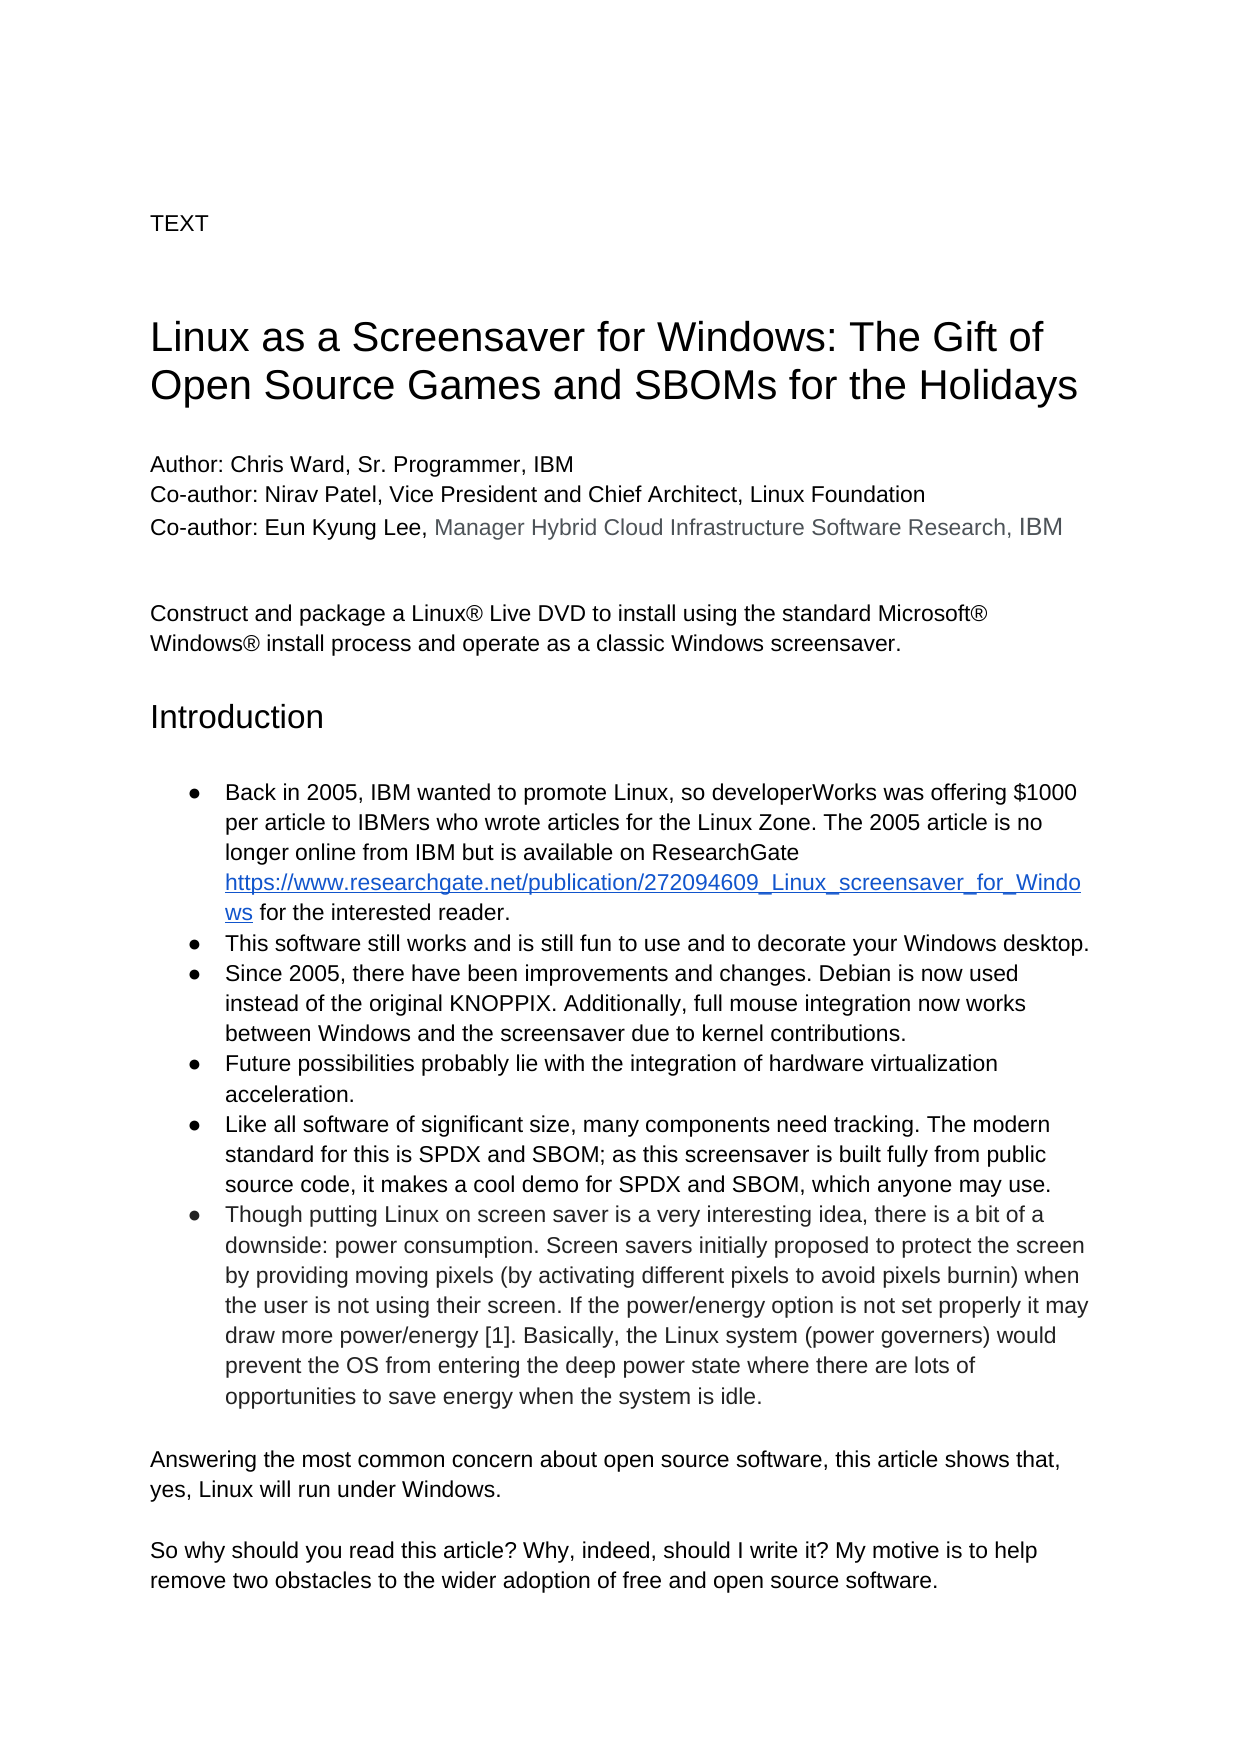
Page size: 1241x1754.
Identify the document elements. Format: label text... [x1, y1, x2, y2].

text Author: Chris Ward, Sr. Programmer, IBM [150, 451, 1090, 477]
subtitle Linux as a Screensaver for Windows: The Gift of Open Source Games and SBOMs for the Holidays [150, 312, 1090, 408]
subtitle Introduction [150, 697, 1090, 736]
list Though putting Linux on screen saver is a very interesting idea, there is a bit of a downside: power consumption. Screen savers initially proposed to protect the screen by providing moving pixels (by activating different pixels to avoid pixels burnin) when the user is not using their screen. If the power/energy option is not set properly it may draw more power/energy [1]. Basically, the Linux system (power governers) would prevent the OS from entering the deep power state where there are lots of opportunities to save energy when the system is idle. [187, 1201, 1090, 1409]
list Future possibilities probably lie with the integration of hardware virtualization acceleration. [187, 1050, 1090, 1107]
list Like all software of significant size, many components need tracking. The modern standard for this is SPDX and SBOM; as this screensaver is built fully from public source code, it makes a cool demo for SPDX and SBOM, which anyone may use. [187, 1111, 1090, 1198]
text TEXT [150, 210, 1090, 237]
text So why should you read this article? Why, indeed, should I write it? My motive is to help remove two obstacles to the wider adoption of free and open source software. [150, 1537, 1090, 1593]
text Answering the most common concern about open source software, this article shows that, yes, Linux will run under Windows. [150, 1446, 1090, 1502]
list Back in 2005, IBM wanted to promote Linux, so developerWorks was offering $1000 per article to IBMers who wrote articles for the Linux Zone. The 2005 article is no longer online from IBM but is available on ResearchGate https://www.researchgate.net/publication/272094609_Linux_screensaver_for_Windows for the interested reader. [187, 778, 1090, 926]
text Co-author: Eun Kyung Lee, Manager Hybrid Cloud Infrastructure Software Research, IBM [150, 511, 1090, 540]
list Since 2005, there have been improvements and changes. Debian is now used instead of the original KNOPPIX. Additionally, full mouse integration now works between Windows and the screensaver due to kernel contributions. [187, 960, 1090, 1047]
text Construct and package a Linux® Live DVD to install using the standard Microsoft® Windows® install process and operate as a classic Windows screensaver. [150, 599, 1090, 656]
list This software still works and is still fun to use and to decorate your Windows desktop. [187, 929, 1090, 956]
text Co-author: Nirav Patel, Vice President and Chief Architect, Linux Foundation [150, 481, 1090, 508]
